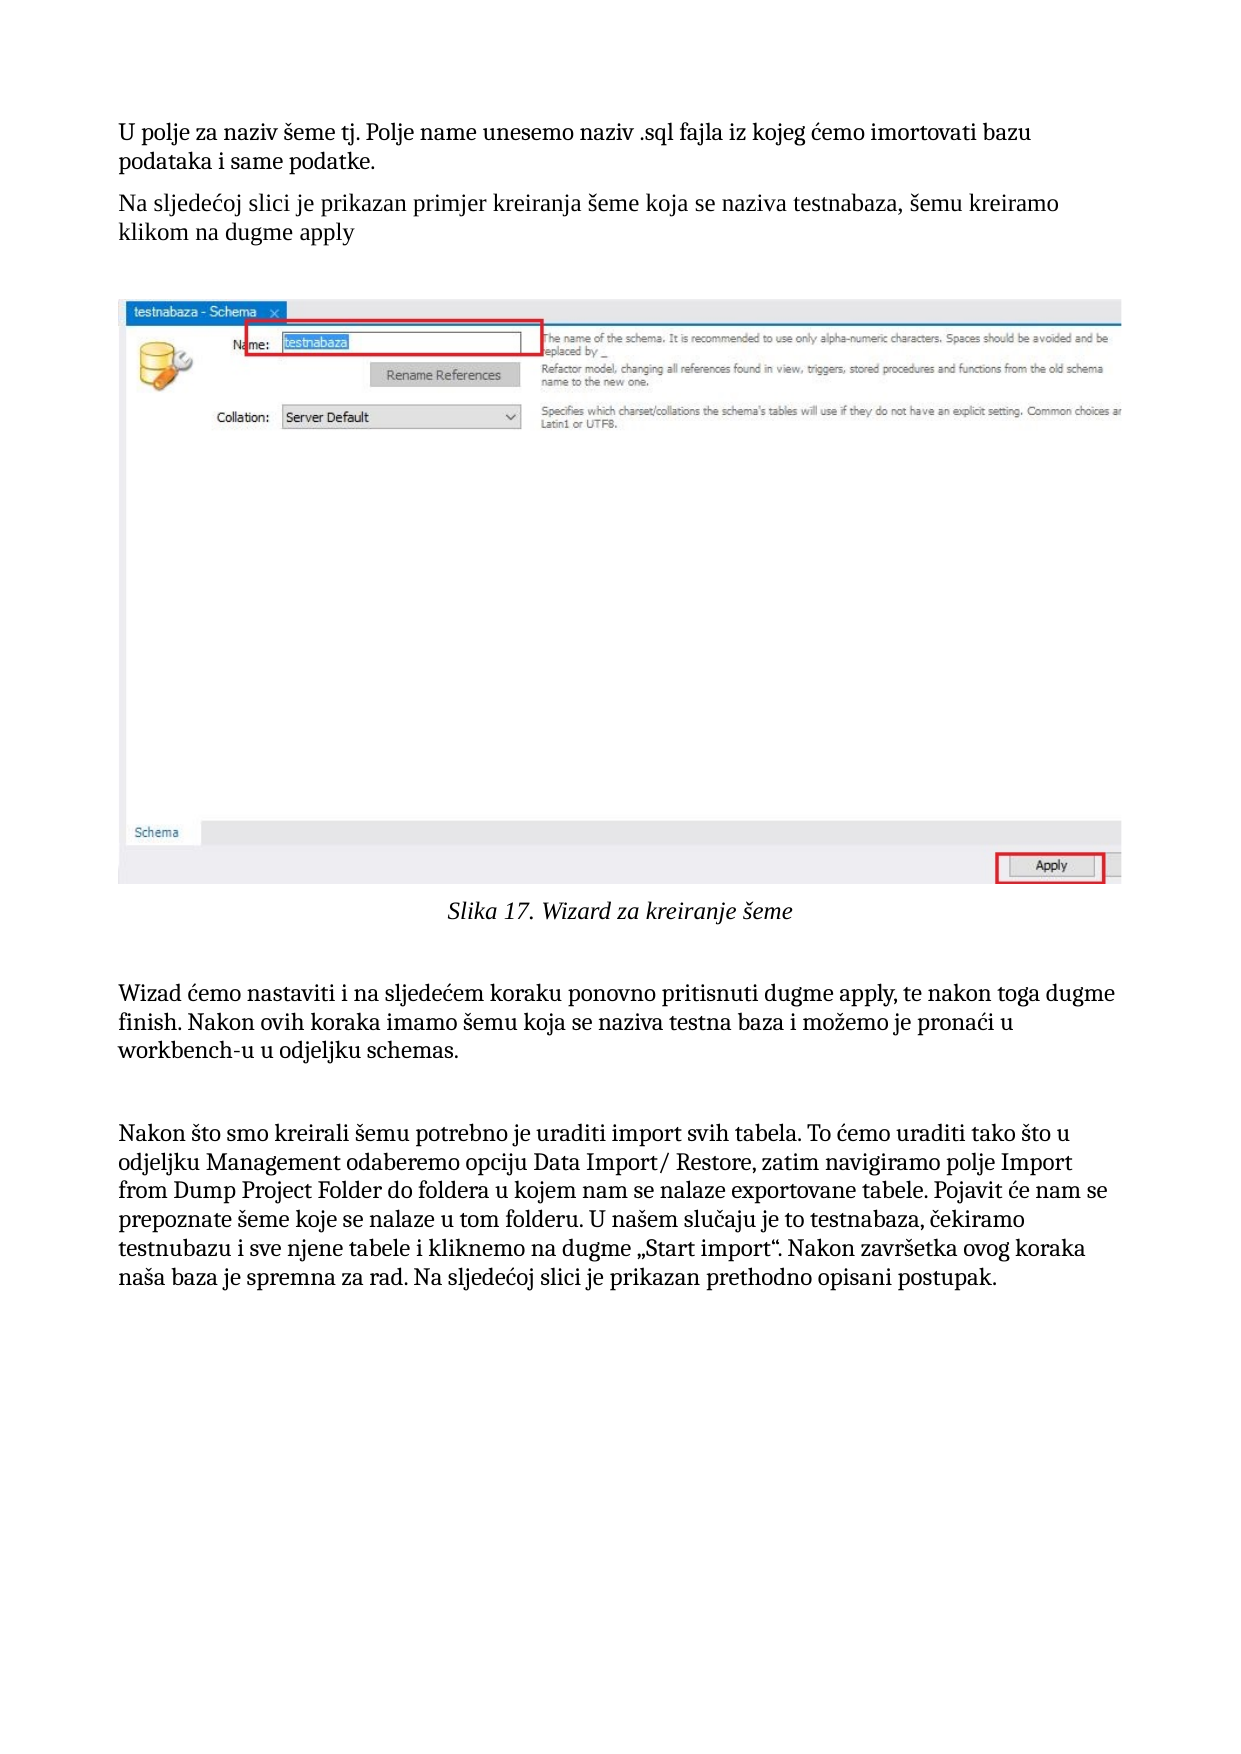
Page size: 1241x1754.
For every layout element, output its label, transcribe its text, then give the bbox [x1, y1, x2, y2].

text Slika 17. Wizard za kreiranje šeme [118, 896, 1122, 925]
text Na sljedećoj slici je prikazan primjer kreiranja šeme koja se naziva testnabaza, šemu kreiramo klikom na dugme apply [118, 188, 1122, 246]
text Wizad ćemo nastaviti i na sljedećem koraku ponovno pritisnuti dugme apply, te nakon toga dugme finish. Nakon ovih koraka imamo šemu koja se naziva testna baza i možemo je pronaći u workbench-u u odjeljku schemas. [118, 979, 1122, 1065]
text U polje za naziv šeme tj. Polje name unesemo naziv .sql fajla iz kojeg ćemo imortovati bazu podataka i same podatke. [118, 118, 1122, 176]
text Nakon što smo kreirali šemu potrebno je uraditi import svih tabela. To ćemo uraditi tako što u odjeljku Management odaberemo opciju Data Import/ Restore, zatim navigiramo polje Import from Dump Project Folder do foldera u kojem nam se nalaze exportovane tabele. Pojavit će nam se prepoznate šeme koje se nalaze u tom folderu. U našem slučaju je to testnabaza, čekiramo testnubazu i sve njene tabele i kliknemo na dugme „Start import“. Nakon završetka ovog koraka naša baza je spremna za rad. Na sljedećoj slici je prikazan prethodno opisani postupak. [118, 1119, 1122, 1291]
picture [118, 299, 1122, 884]
